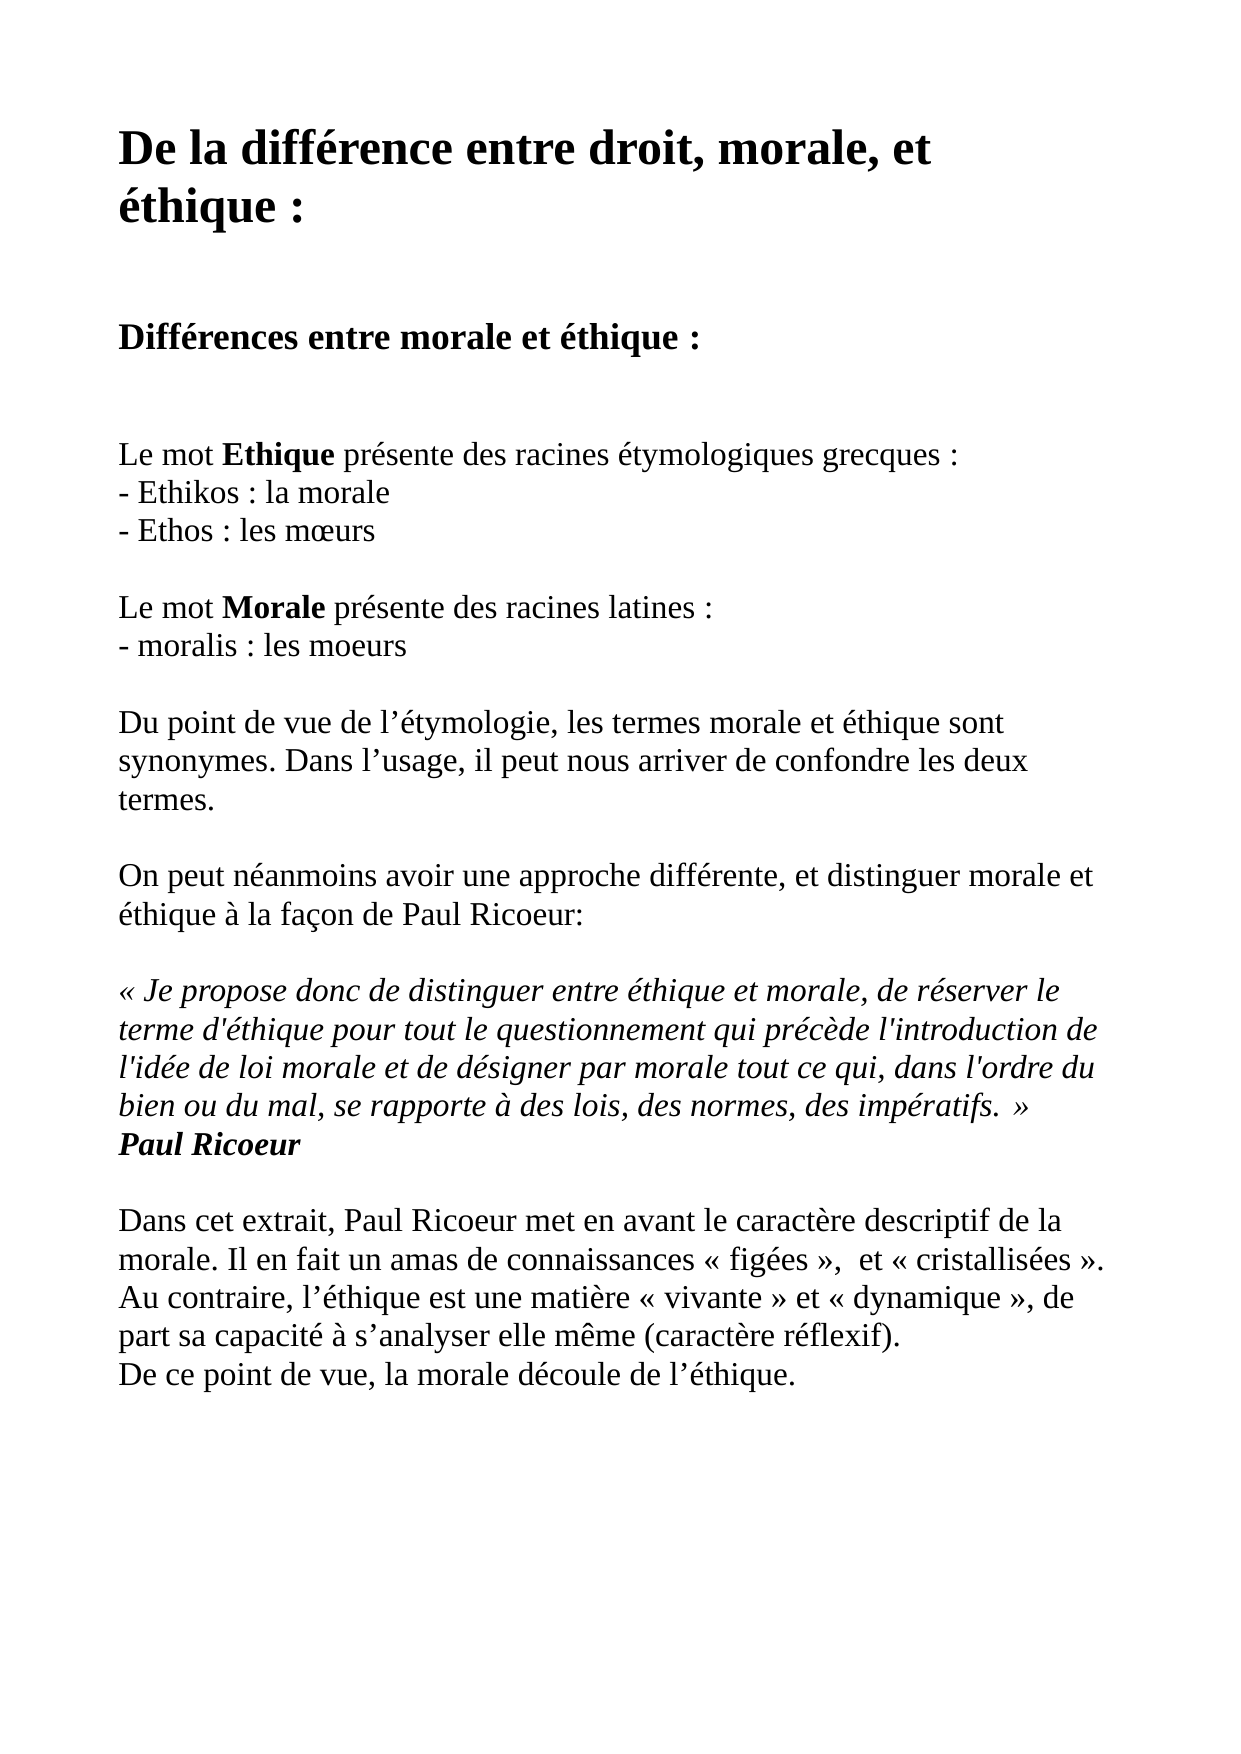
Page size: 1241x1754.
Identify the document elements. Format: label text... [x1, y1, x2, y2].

text - moralis : les moeurs [118, 626, 1122, 664]
text Du point de vue de l’étymologie, les termes morale et éthique sont synonymes. Dans l’usage, il peut nous arriver de confondre les deux termes. [118, 702, 1122, 817]
text On peut néanmoins avoir une approche différente, et distinguer morale et éthique à la façon de Paul Ricoeur: [118, 856, 1122, 932]
text De ce point de vue, la morale découle de l’éthique. [118, 1354, 1122, 1392]
text Le mot Morale présente des racines latines : [118, 587, 1122, 626]
text Au contraire, l’éthique est une matière « vivante » et « dynamique », de part sa capacité à s’analyser elle même (caractère réflexif). [118, 1277, 1122, 1354]
text « Je propose donc de distinguer entre éthique et morale, de réserver le terme d'éthique pour tout le questionnement qui précède l'introduction de l'idée de loi morale et de désigner par morale tout ce qui, dans l'ordre du bien ou du mal, se rapporte à des lois, des normes, des impératifs. » [118, 971, 1122, 1124]
subtitle De la différence entre droit, morale, et éthique : [118, 118, 1122, 233]
text Dans cet extrait, Paul Ricoeur met en avant le caractère descriptif de la morale. Il en fait un amas de connaissances « figées », et « cristallisées ». [118, 1201, 1122, 1277]
text Paul Ricoeur [118, 1124, 1122, 1162]
text - Ethos : les mœurs [118, 511, 1122, 549]
text Le mot Ethique présente des racines étymologiques grecques : [118, 434, 1122, 472]
subtitle Différences entre morale et éthique : [118, 314, 1122, 357]
text - Ethikos : la morale [118, 472, 1122, 511]
